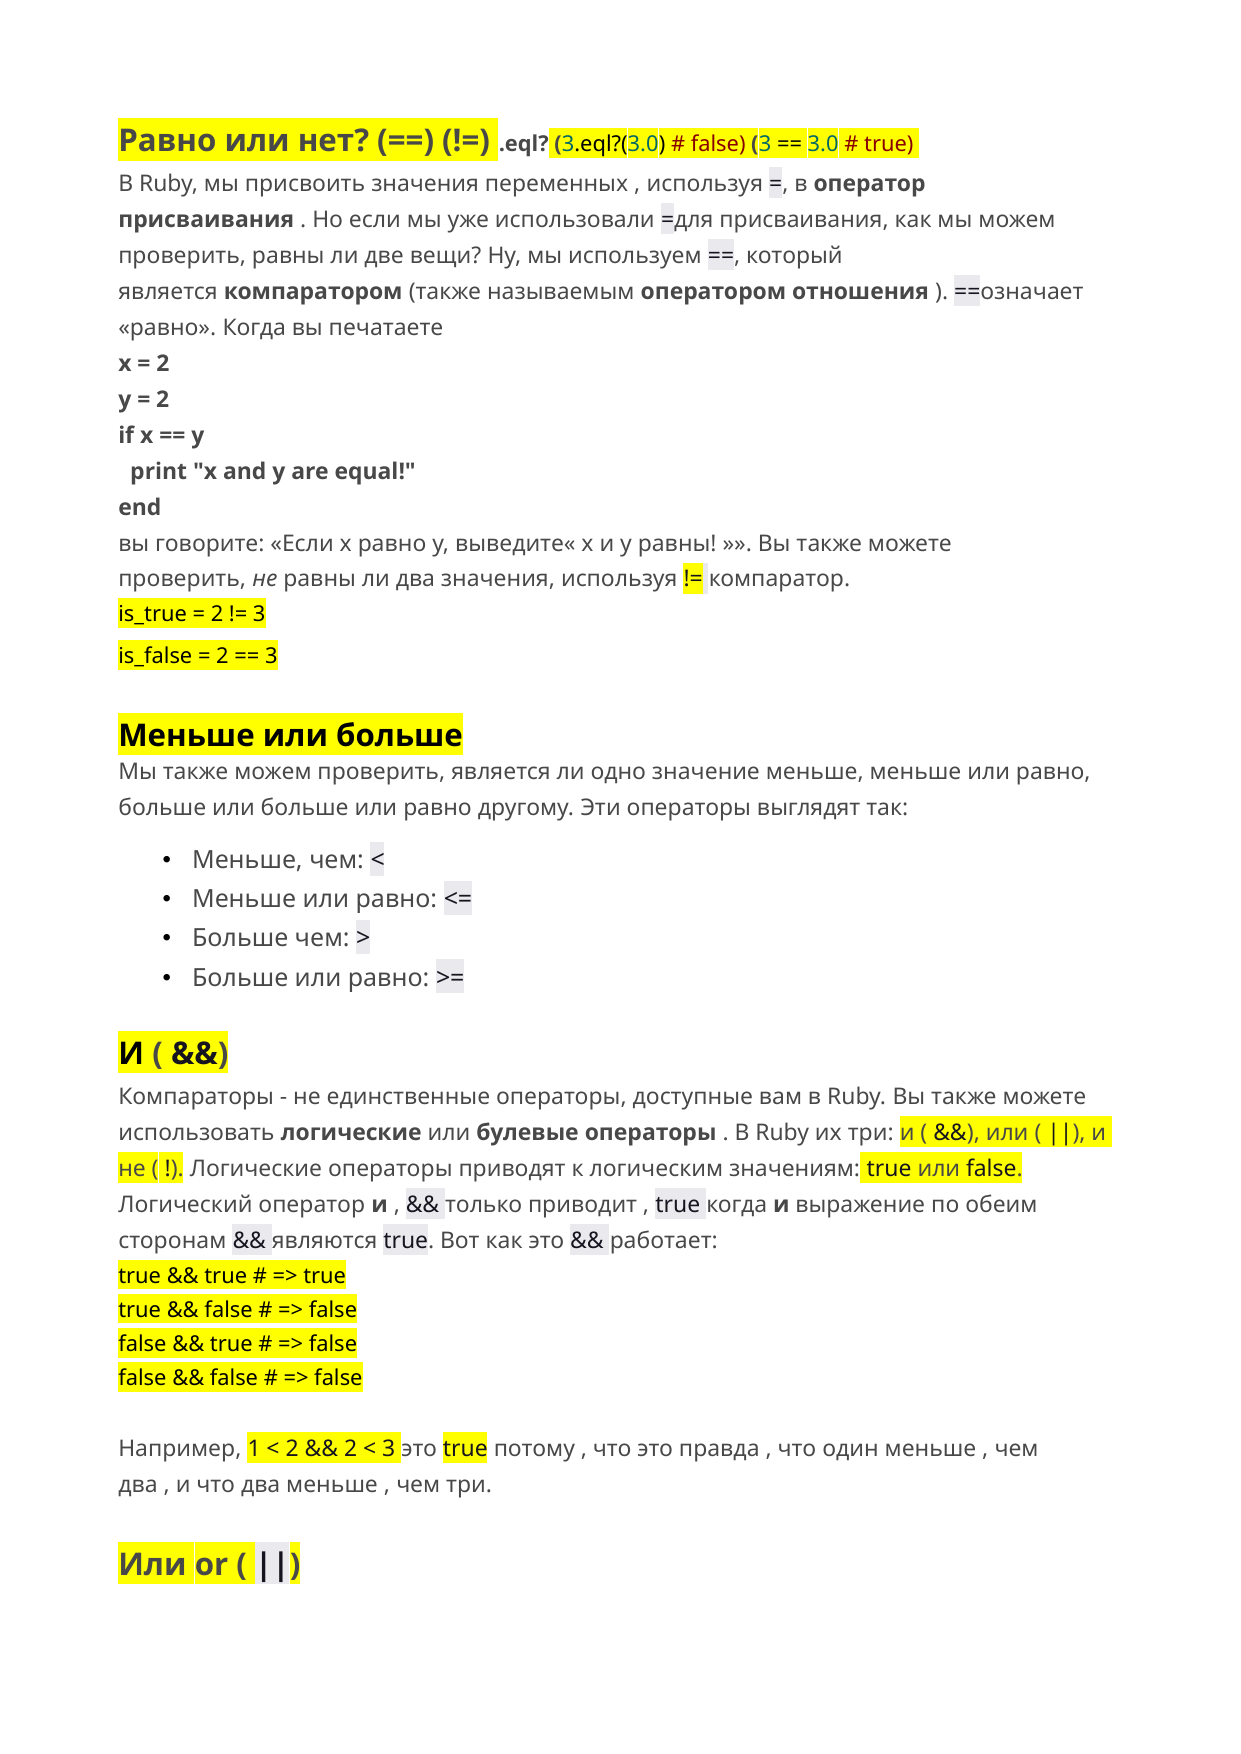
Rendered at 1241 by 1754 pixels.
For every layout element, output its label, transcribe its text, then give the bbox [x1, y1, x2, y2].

text В Ruby, мы присвоить значения переменных , используя =, в оператор присваивания . Но если мы уже использовали =для присваивания, как мы можем проверить, равны ли две вещи? Ну, мы используем ==, который является компаратором (также называемым оператором отношения ). ==означает «равно». Когда вы печатаете [118, 167, 1122, 342]
text Компараторы - не единственные операторы, доступные вам в Ruby. Вы также можете использовать логические или булевые операторы . В Ruby их три: и ( &&), или ( ||), и не ( !). Логические операторы приводят к логическим значениям: true или false. [118, 1080, 1122, 1183]
list Больше или равно: >= [162, 959, 1122, 993]
text Меньше или больше [118, 713, 1122, 755]
text Равно или нет? (==) (!=) .eql? (3.eql?(3.0) # false) (3 == 3.0 # true) [118, 118, 1122, 161]
list Больше чем: > [162, 920, 1122, 954]
text end [118, 491, 1122, 522]
text вы говорите: «Если x равно y, выведите« x и y равны! »». Вы также можете проверить, не равны ли два значения, используя != компаратор. [118, 526, 1122, 594]
text Мы также можем проверить, является ли одно значение меньше, меньше или равно, больше или больше или равно другому. Эти операторы выглядят так: [118, 755, 1122, 822]
text Или or ( ||) [118, 1542, 1122, 1584]
list Меньше, чем: < [162, 842, 1122, 876]
text И ( &&) [118, 1031, 1122, 1073]
text is_false = 2 == 3 [118, 632, 1122, 670]
text is_true = 2 != 3 [118, 598, 1122, 628]
text true && true # => true true && false # => false false && true # => false false && false # => false [118, 1259, 1122, 1392]
text if x == y [118, 419, 1122, 450]
list Меньше или равно: <= [162, 881, 1122, 915]
text Логический оператор и , && только приводит , true когда и выражение по обеим сторонам && являются true. Вот как это && работает: [118, 1188, 1122, 1255]
text Например, 1 < 2 && 2 < 3 это true потому , что это правда , что один меньше , чем два , и что два меньше , чем три. [118, 1432, 1122, 1499]
text print "x and y are equal!" [118, 454, 1122, 486]
text x = 2 [118, 347, 1122, 378]
text y = 2 [118, 383, 1122, 414]
